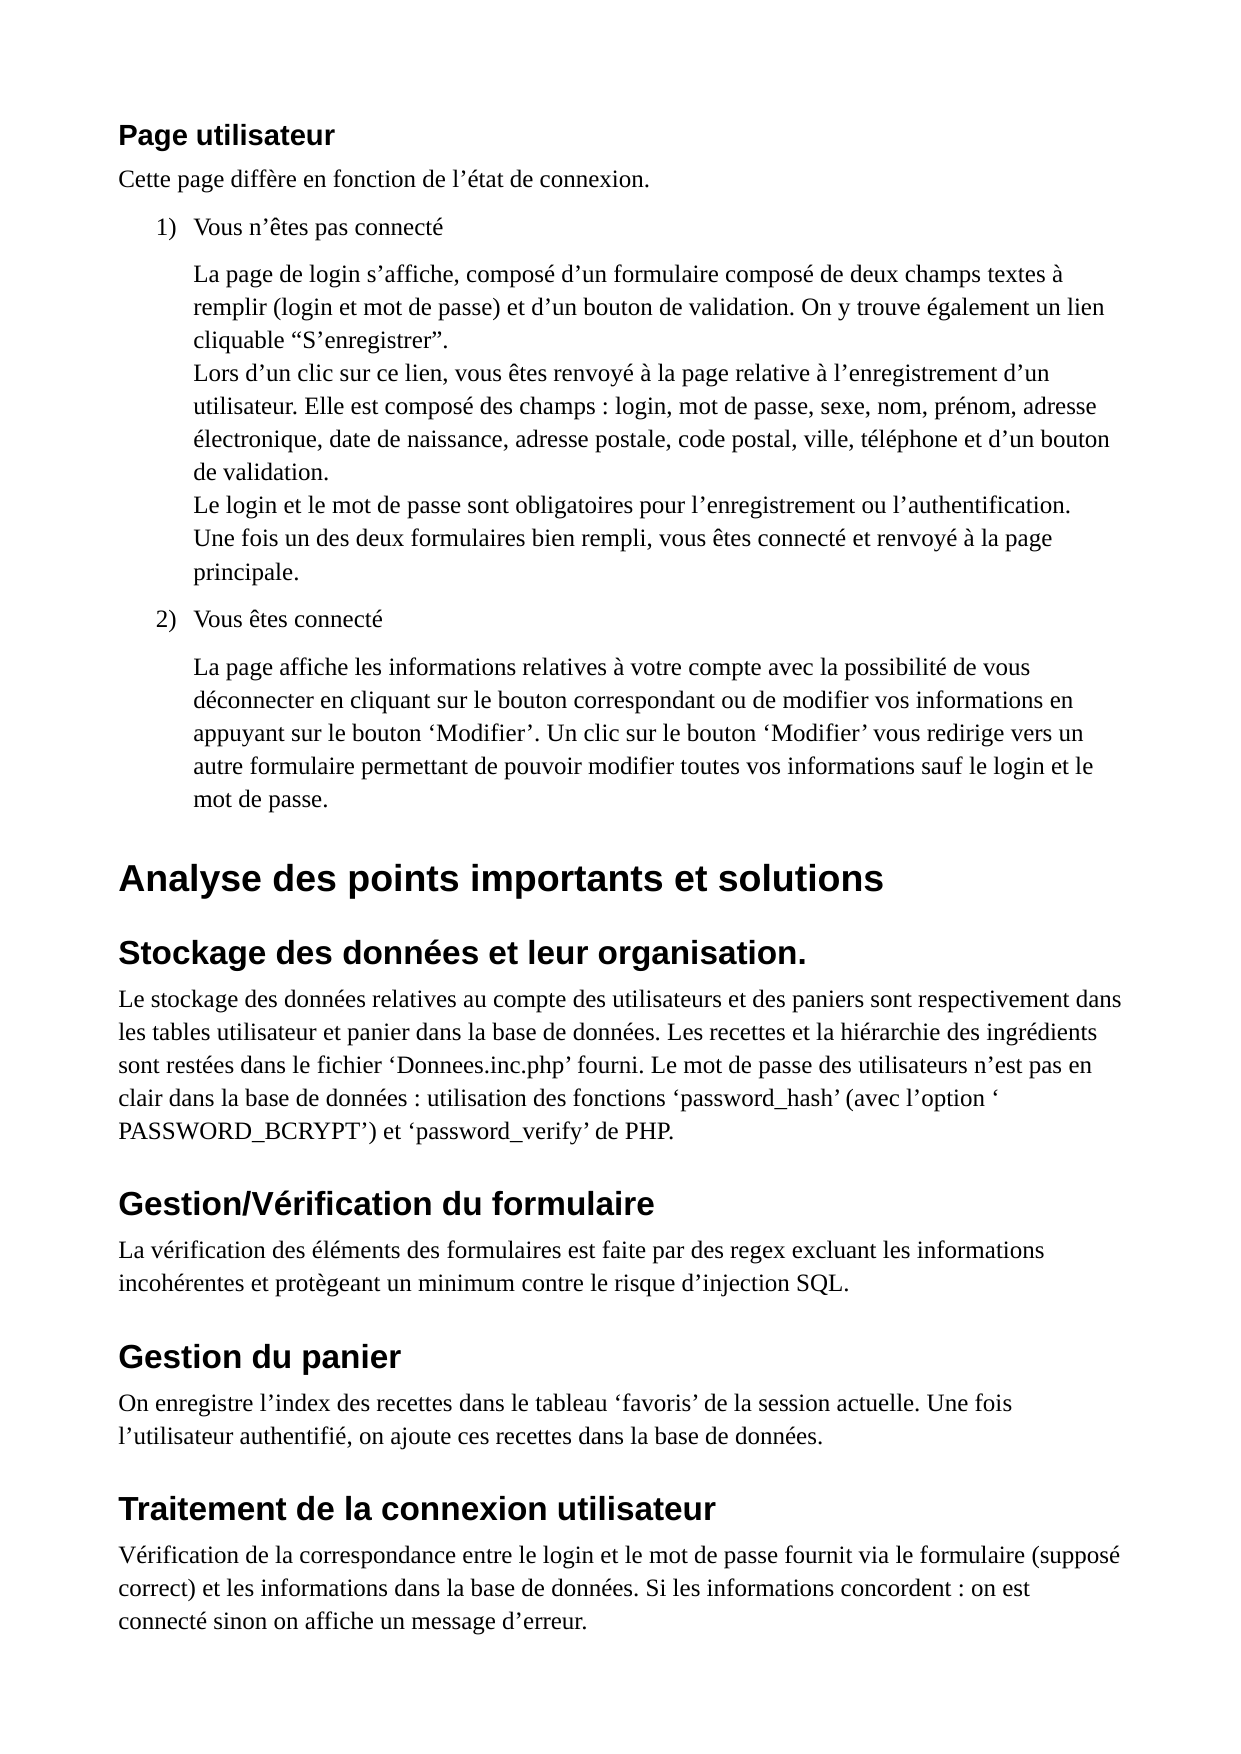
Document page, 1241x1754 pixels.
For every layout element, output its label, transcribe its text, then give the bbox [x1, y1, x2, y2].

list Vous n’êtes pas connecté [156, 212, 1122, 241]
text Cette page diffère en fonction de l’état de connexion. [118, 164, 1122, 193]
subtitle Traitement de la connexion utilisateur [118, 1489, 1122, 1528]
subtitle Stockage des données et leur organisation. [118, 933, 1122, 971]
subtitle Gestion/Vérification du formulaire [118, 1184, 1122, 1223]
text Le stockage des données relatives au compte des utilisateurs et des paniers sont respectivement dans les tables utilisateur et panier dans la base de données. Les recettes et la hiérarchie des ingrédients sont restées dans le fichier ‘Donnees.inc.php’ fourni. Le mot de passe des utilisateurs n’est pas en clair dans la base de données : utilisation des fonctions ‘password_hash’ (avec l’option ‘ PASSWORD_BCRYPT’) et ‘password_verify’ de PHP. [118, 984, 1122, 1145]
list Vous êtes connecté [156, 604, 1122, 633]
text La vérification des éléments des formulaires est faite par des regex excluant les informations incohérentes et protègeant un minimum contre le risque d’injection SQL. [118, 1235, 1122, 1297]
list La page affiche les informations relatives à votre compte avec la possibilité de vous déconnecter en cliquant sur le bouton correspondant ou de modifier vos informations en appuyant sur le bouton ‘Modifier’. Un clic sur le bouton ‘Modifier’ vous redirige vers un autre formulaire permettant de pouvoir modifier toutes vos informations sauf le login et le mot de passe. [156, 652, 1122, 813]
subtitle Page utilisateur [118, 118, 1122, 152]
text On enregistre l’index des recettes dans le tableau ‘favoris’ de la session actuelle. Une fois l’utilisateur authentifié, on ajoute ces recettes dans la base de données. [118, 1388, 1122, 1449]
subtitle Analyse des points importants et solutions [118, 856, 1122, 899]
text Vérification de la correspondance entre le login et le mot de passe fournit via le formulaire (supposé correct) et les informations dans la base de données. Si les informations concordent : on est connecté sinon on affiche un message d’erreur. [118, 1540, 1122, 1635]
subtitle Gestion du panier [118, 1337, 1122, 1375]
list La page de login s’affiche, composé d’un formulaire composé de deux champs textes à remplir (login et mot de passe) et d’un bouton de validation. On y trouve également un lien cliquable “S’enregistrer”. Lors d’un clic sur ce lien, vous êtes renvoyé à la page relative à l’enregistrement d’un utilisateur. Elle est composé des champs : login, mot de passe, sexe, nom, prénom, adresse électronique, date de naissance, adresse postale, code postal, ville, téléphone et d’un bouton de validation. Le login et le mot de passe sont obligatoires pour l’enregistrement ou l’authentification. Une fois un des deux formulaires bien rempli, vous êtes connecté et renvoyé à la page principale. [156, 259, 1122, 585]
